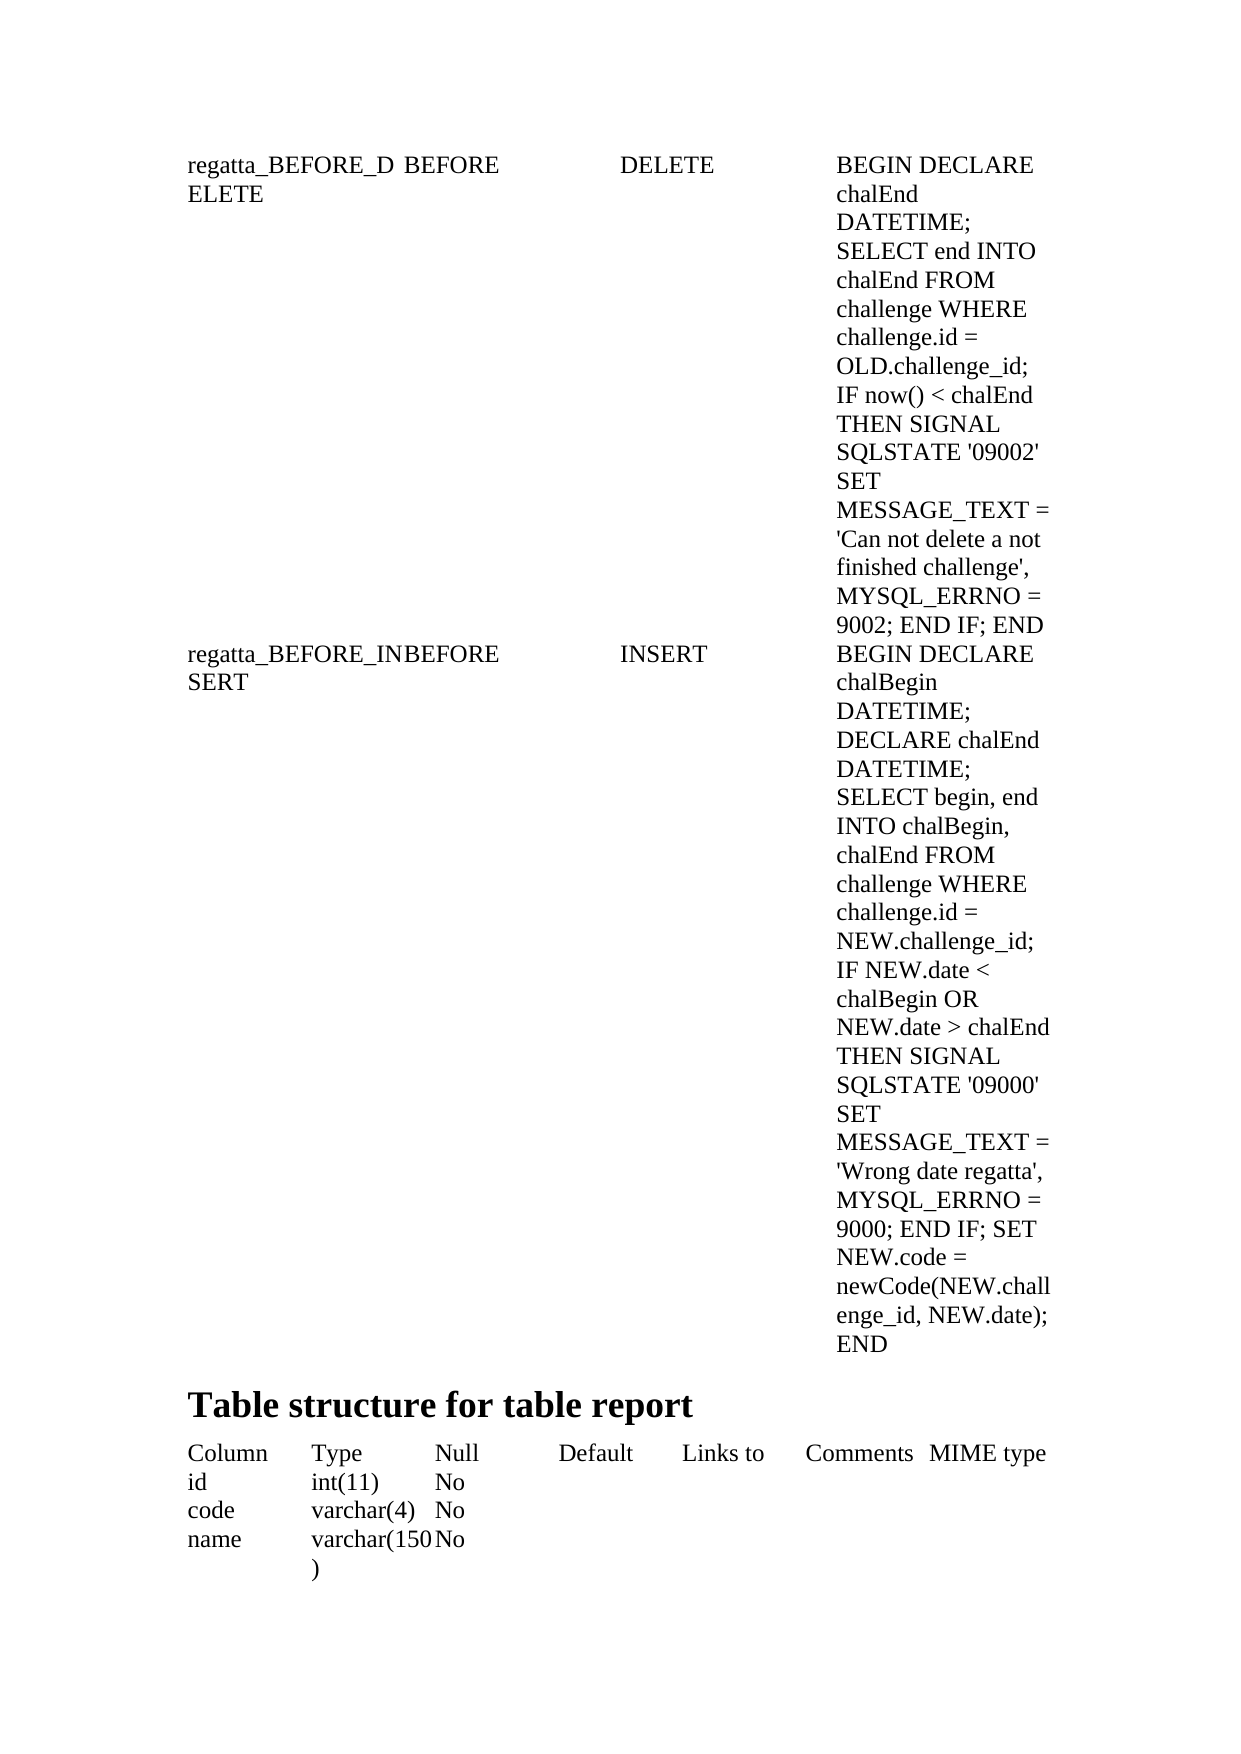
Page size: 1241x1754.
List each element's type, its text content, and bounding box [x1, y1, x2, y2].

table_header Null [435, 1438, 558, 1467]
table_cell BEGIN DECLARE chalBegin DATETIME; DECLARE chalEnd DATETIME; SELECT begin, end INTO chalBegin, chalEnd FROM challenge WHERE challenge.id = NEW.challenge_id; IF NEW.date < chalBegin OR NEW.date > chalEnd THEN SIGNAL SQLSTATE '09000' SET MESSAGE_TEXT = 'Wrong date regatta', MYSQL_ERRNO = 9000; END IF; SET NEW.code = newCode(NEW.challenge_id, NEW.date); END [836, 639, 1053, 1357]
table_cell regatta_BEFORE_INSERT [188, 639, 404, 1357]
table_cell No [435, 1524, 558, 1582]
table_cell BEFORE [404, 639, 620, 1357]
table_cell [805, 1524, 929, 1582]
table_cell code [188, 1496, 311, 1524]
table_cell INSERT [620, 639, 836, 1357]
table_cell No [435, 1467, 558, 1496]
table_cell [682, 1524, 805, 1582]
table_cell BEFORE [404, 150, 620, 639]
table_cell BEGIN DECLARE chalEnd DATETIME; SELECT end INTO chalEnd FROM challenge WHERE challenge.id = OLD.challenge_id; IF now() < chalEnd THEN SIGNAL SQLSTATE '09002' SET MESSAGE_TEXT = 'Can not delete a not finished challenge', MYSQL_ERRNO = 9002; END IF; END [836, 150, 1053, 639]
table_cell No [435, 1496, 558, 1524]
table_cell regatta_BEFORE_DELETE [188, 150, 404, 639]
table_cell [558, 1524, 682, 1582]
table_header Links to [682, 1438, 805, 1467]
table_cell DELETE [620, 150, 836, 639]
table_cell id [188, 1467, 311, 1496]
table_header Comments [805, 1438, 929, 1467]
table_cell [805, 1496, 929, 1524]
table_header Column [188, 1438, 311, 1467]
table_cell varchar(4) [311, 1496, 434, 1524]
table_cell int(11) [311, 1467, 434, 1496]
table_cell name [188, 1524, 311, 1582]
table_cell [682, 1496, 805, 1524]
table_cell [682, 1467, 805, 1496]
table_header Type [311, 1438, 434, 1467]
table_cell [805, 1467, 929, 1496]
subtitle Table structure for table report [187, 1382, 1053, 1426]
table_header Default [558, 1438, 682, 1467]
table_cell [558, 1467, 682, 1496]
table_cell [558, 1496, 682, 1524]
table_cell varchar(150) [311, 1524, 434, 1582]
table_header MIME type [929, 1438, 1053, 1467]
